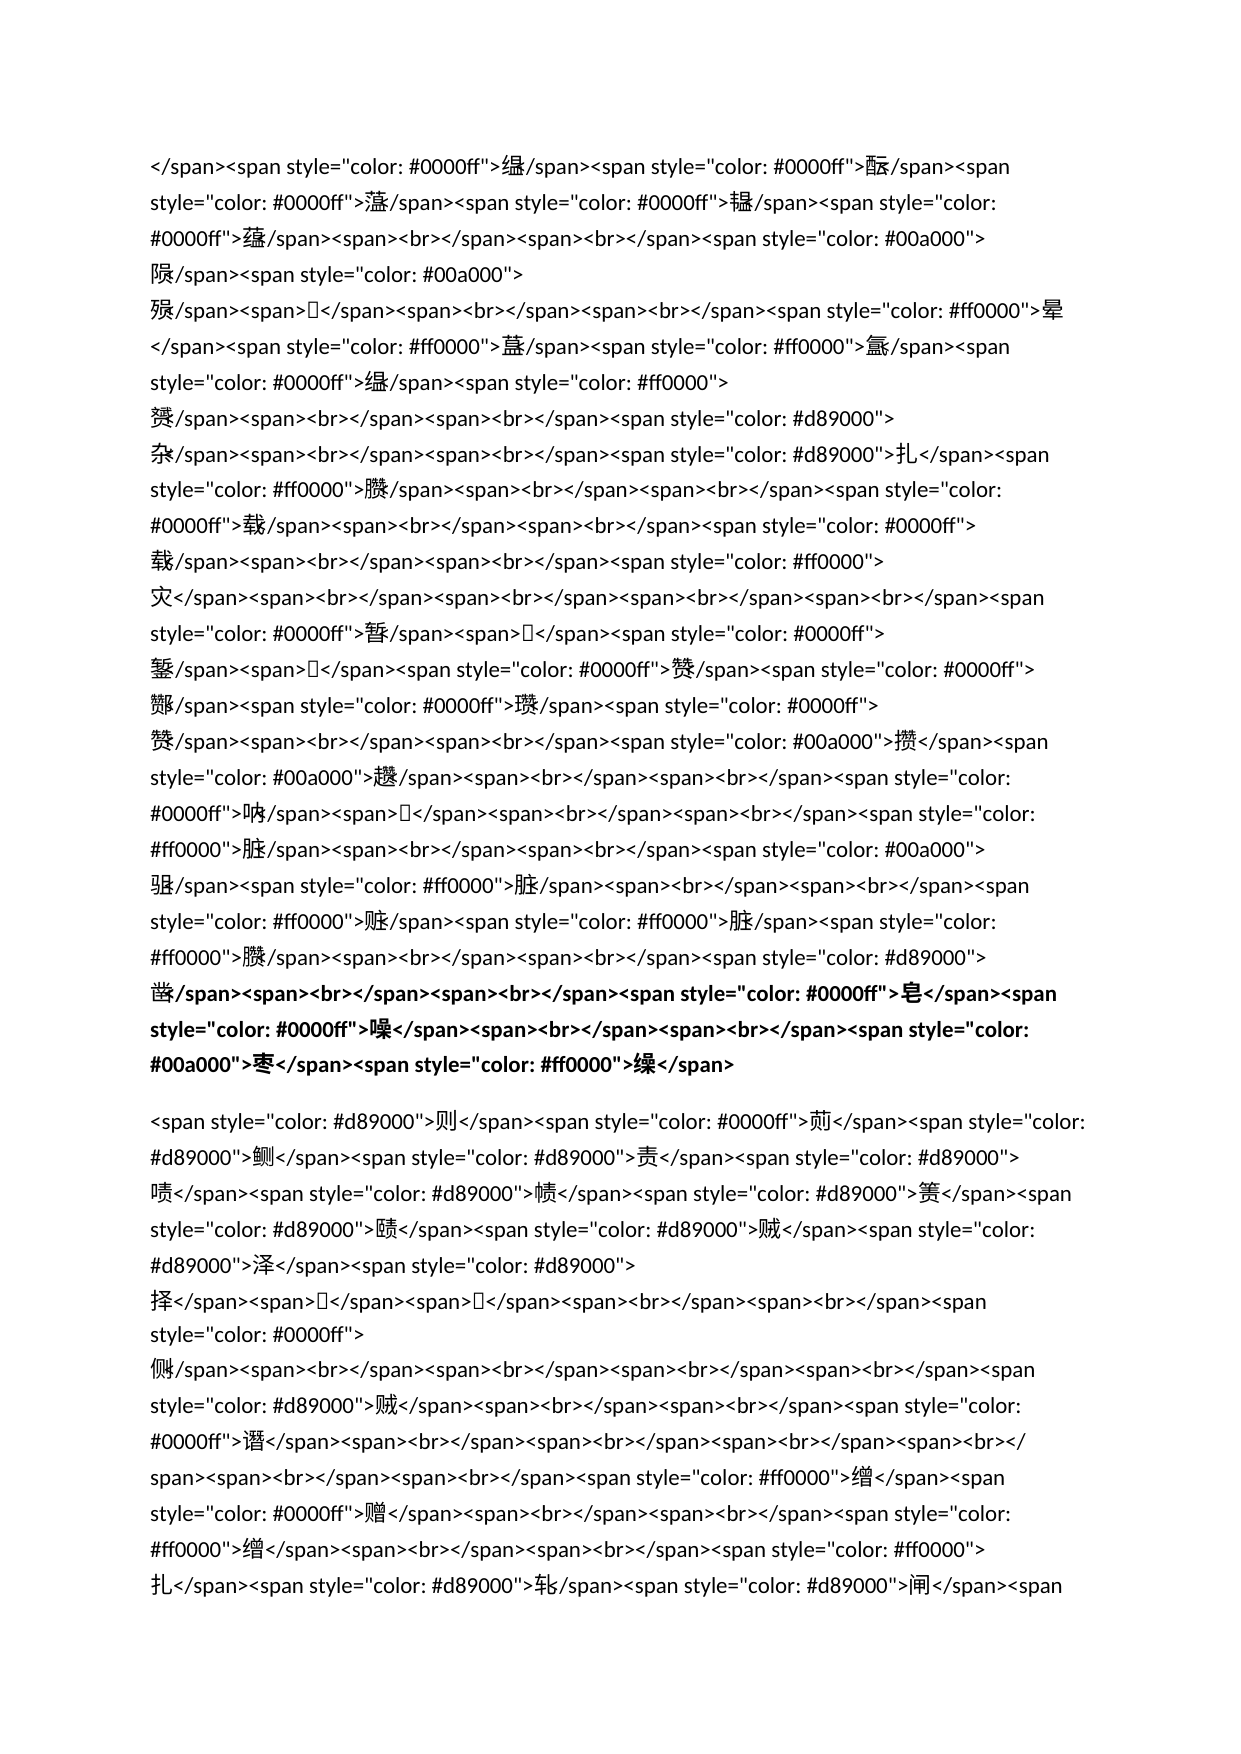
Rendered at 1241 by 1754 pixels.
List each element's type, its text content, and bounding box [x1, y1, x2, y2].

text <span style="color: #d89000">则</span><span style="color: #0000ff">荝</span><span style="color: #d89000">鲗</span><span style="color: #d89000">责</span><span style="color: #d89000">啧</span><span style="color: #d89000">帻</span><span style="color: #d89000">箦</span><span style="color: #d89000">赜</span><span style="color: #d89000">贼</span><span style="color: #d89000">泽</span><span style="color: #d89000">择</span><span>𫋷</span><span>𫜬</span><span><br></span><span><br></span><span style="color: #0000ff">侧</span><span><br></span><span><br></span><span><br></span><span><br></span><span style="color: #d89000">贼</span><span><br></span><span><br></span><span style="color: #0000ff">谮</span><span><br></span><span><br></span><span><br></span><span><br></span><span><br></span><span><br></span><span style="color: #ff0000">缯</span><span style="color: #0000ff">赠</span><span><br></span><span><br></span><span style="color: #ff0000">缯</span><span><br></span><span><br></span><span style="color: #ff0000">扎</span><span style="color: #d89000">轧</span><span style="color: #d89000">闸</span><span [150, 1105, 1090, 1600]
text </span><span style="color: #0000ff">缊</span><span style="color: #0000ff">酝</span><span style="color: #0000ff">蕰</span><span style="color: #0000ff">韫</span><span style="color: #0000ff">蕴</span><span><br></span><span><br></span><span style="color: #00a000">陨</span><span style="color: #00a000">殒</span><span>𫕥</span><span><br></span><span><br></span><span style="color: #ff0000">晕</span><span style="color: #ff0000">蒀</span><span style="color: #ff0000">氲</span><span style="color: #0000ff">缊</span><span style="color: #ff0000">赟</span><span><br></span><span><br></span><span style="color: #d89000">杂</span><span><br></span><span><br></span><span style="color: #d89000">扎</span><span style="color: #ff0000">臜</span><span><br></span><span><br></span><span style="color: #0000ff">载</span><span><br></span><span><br></span><span style="color: #0000ff">载</span><span><br></span><span><br></span><span style="color: #ff0000">灾</span><span><br></span><span><br></span><span><br></span><span><br></span><span style="color: #0000ff">暂</span><span>𫏐</span><span style="color: #0000ff">錾</span><span>𥮾</span><span style="color: #0000ff">赞</span><span style="color: #0000ff">酂</span><span style="color: #0000ff">瓒</span><span style="color: #0000ff">赞</span><span><br></span><span><br></span><span style="color: #00a000">攒</span><span style="color: #00a000">趱</span><span><br></span><span><br></span><span style="color: #0000ff">呐</span><span>𥮾</span><span><br></span><span><br></span><span style="color: #ff0000">脏</span><span><br></span><span><br></span><span style="color: #00a000">驵</span><span style="color: #ff0000">脏</span><span><br></span><span><br></span><span style="color: #ff0000">赃</span><span style="color: #ff0000">脏</span><span style="color: #ff0000">臜</span><span><br></span><span><br></span><span style="color: #d89000">凿</span><span><br></span><span><br></span><span style="color: #0000ff">皂</span><span style="color: #0000ff">噪</span><span><br></span><span><br></span><span style="color: #00a000">枣</span><span style="color: #ff0000">缲</span> [150, 150, 1090, 1080]
